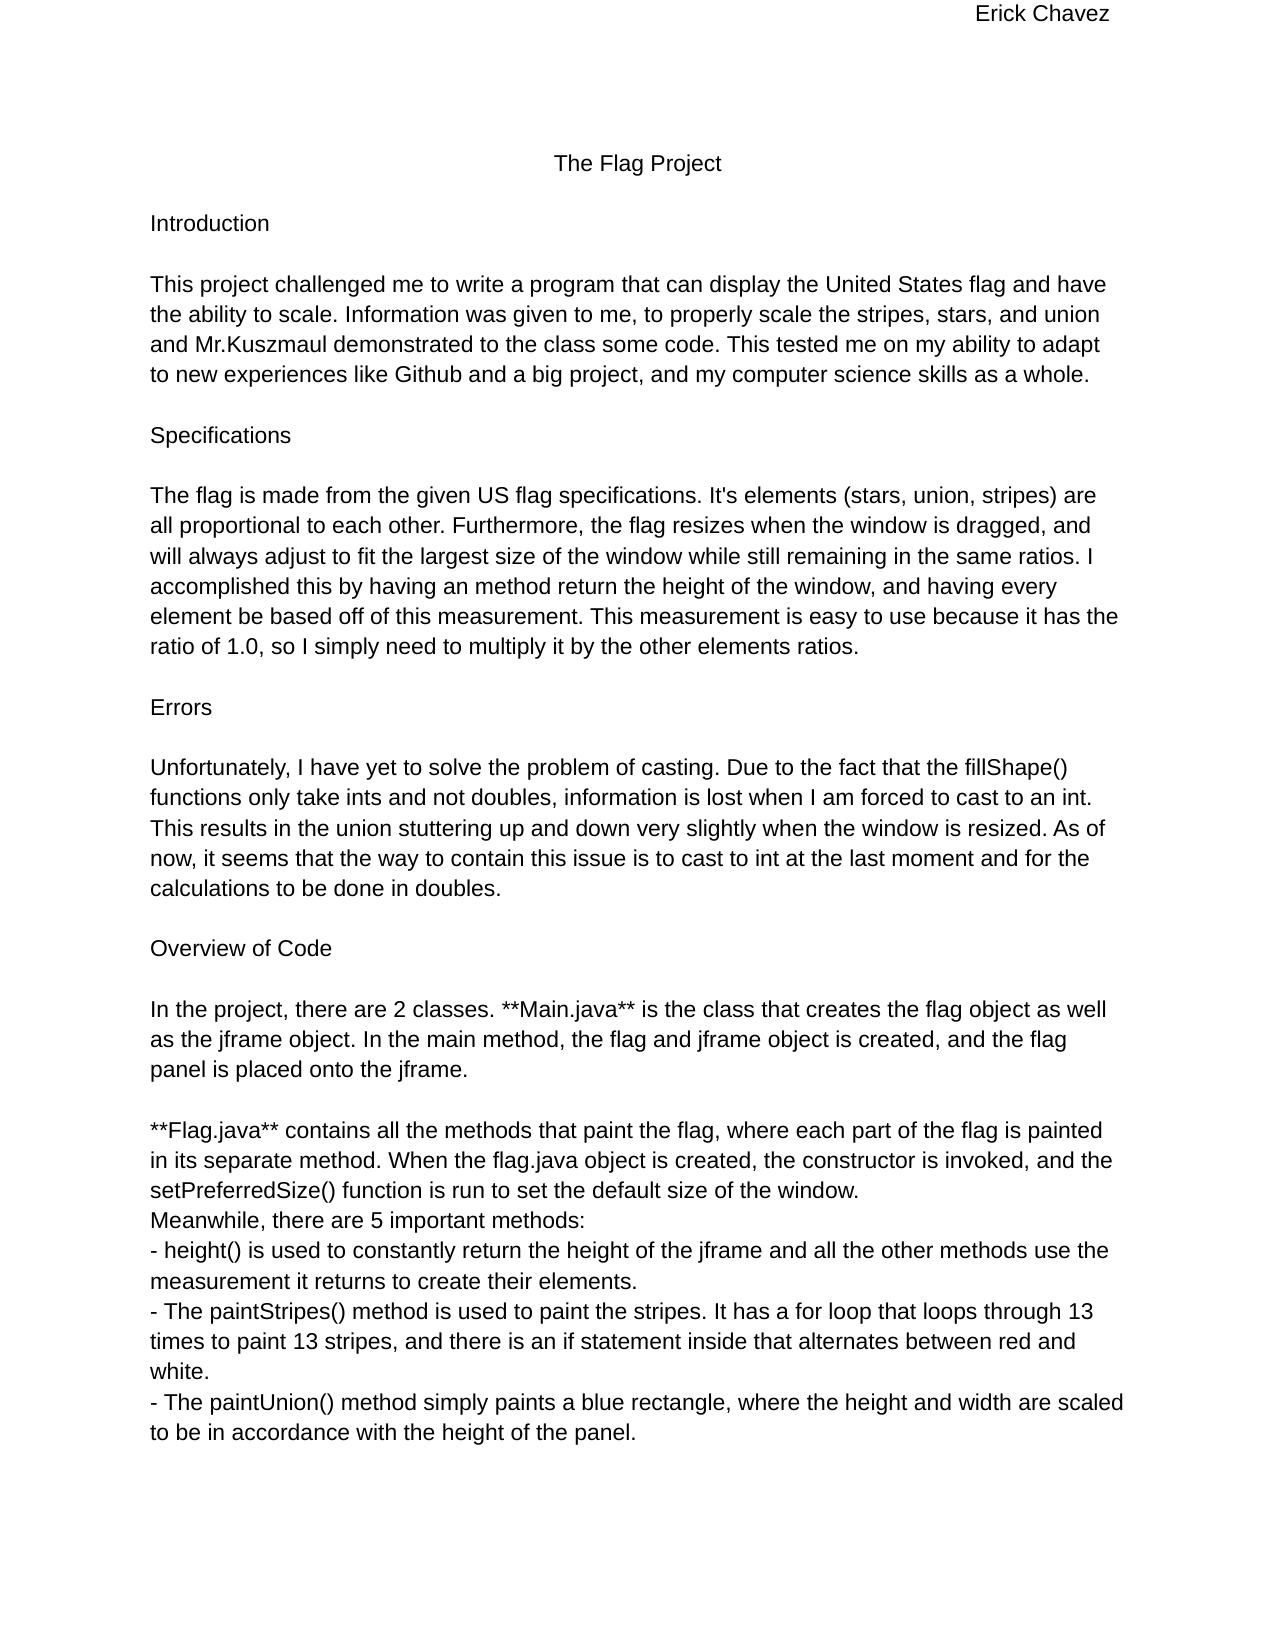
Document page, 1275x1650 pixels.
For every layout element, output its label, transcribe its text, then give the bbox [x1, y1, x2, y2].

text Specifications [150, 422, 1125, 448]
text Errors [150, 694, 1125, 720]
text - height() is used to constantly return the height of the jframe and all the other methods use the measurement it returns to create their elements. [150, 1237, 1125, 1294]
text In the project, there are 2 classes. **Main.java** is the class that creates the flag object as well as the jframe object. In the main method, the flag and jframe object is created, and the flag panel is placed onto the jframe. [150, 996, 1125, 1083]
text Introduction [150, 210, 1125, 237]
text Unfortunately, I have yet to solve the problem of casting. Due to the fact that the fillShape() functions only take ints and not doubles, information is lost when I am forced to cast to an int. This results in the union stuttering up and down very slightly when the window is resized. As of now, it seems that the way to contain this issue is to cast to int at the last moment and for the calculations to be done in doubles. [150, 754, 1125, 901]
text The Flag Project [150, 150, 1125, 176]
text This project challenged me to write a program that can display the United States flag and have the ability to scale. Information was given to me, to properly scale the stripes, stars, and union and Mr.Kuszmaul demonstrated to the class some code. This tested me on my ability to adapt to new experiences like Github and a big project, and my computer science skills as a whole. [150, 271, 1125, 388]
text Overview of Code [150, 935, 1125, 962]
text **Flag.java** contains all the methods that paint the flag, where each part of the flag is painted in its separate method. When the flag.java object is created, the constructor is invoked, and the setPreferredSize() function is run to set the default size of the window. [150, 1117, 1125, 1203]
text - The paintStripes() method is used to paint the stripes. It has a for loop that loops through 13 times to paint 13 stripes, and there is an if statement inside that alternates between red and white. [150, 1298, 1125, 1385]
text Meanwhile, there are 5 important methods: [150, 1207, 1125, 1234]
text - The paintUnion() method simply paints a blue rectangle, where the height and width are scaled to be in accordance with the height of the panel. [150, 1388, 1125, 1445]
text The flag is made from the given US flag specifications. It's elements (stars, union, stripes) are all proportional to each other. Furthermore, the flag resizes when the window is dragged, and will always adjust to fit the largest size of the window while still remaining in the same ratios. I accomplished this by having an method return the height of the window, and having every element be based off of this measurement. This measurement is easy to use because it has the ratio of 1.0, so I simply need to multiply it by the other elements ratios. [150, 482, 1125, 660]
